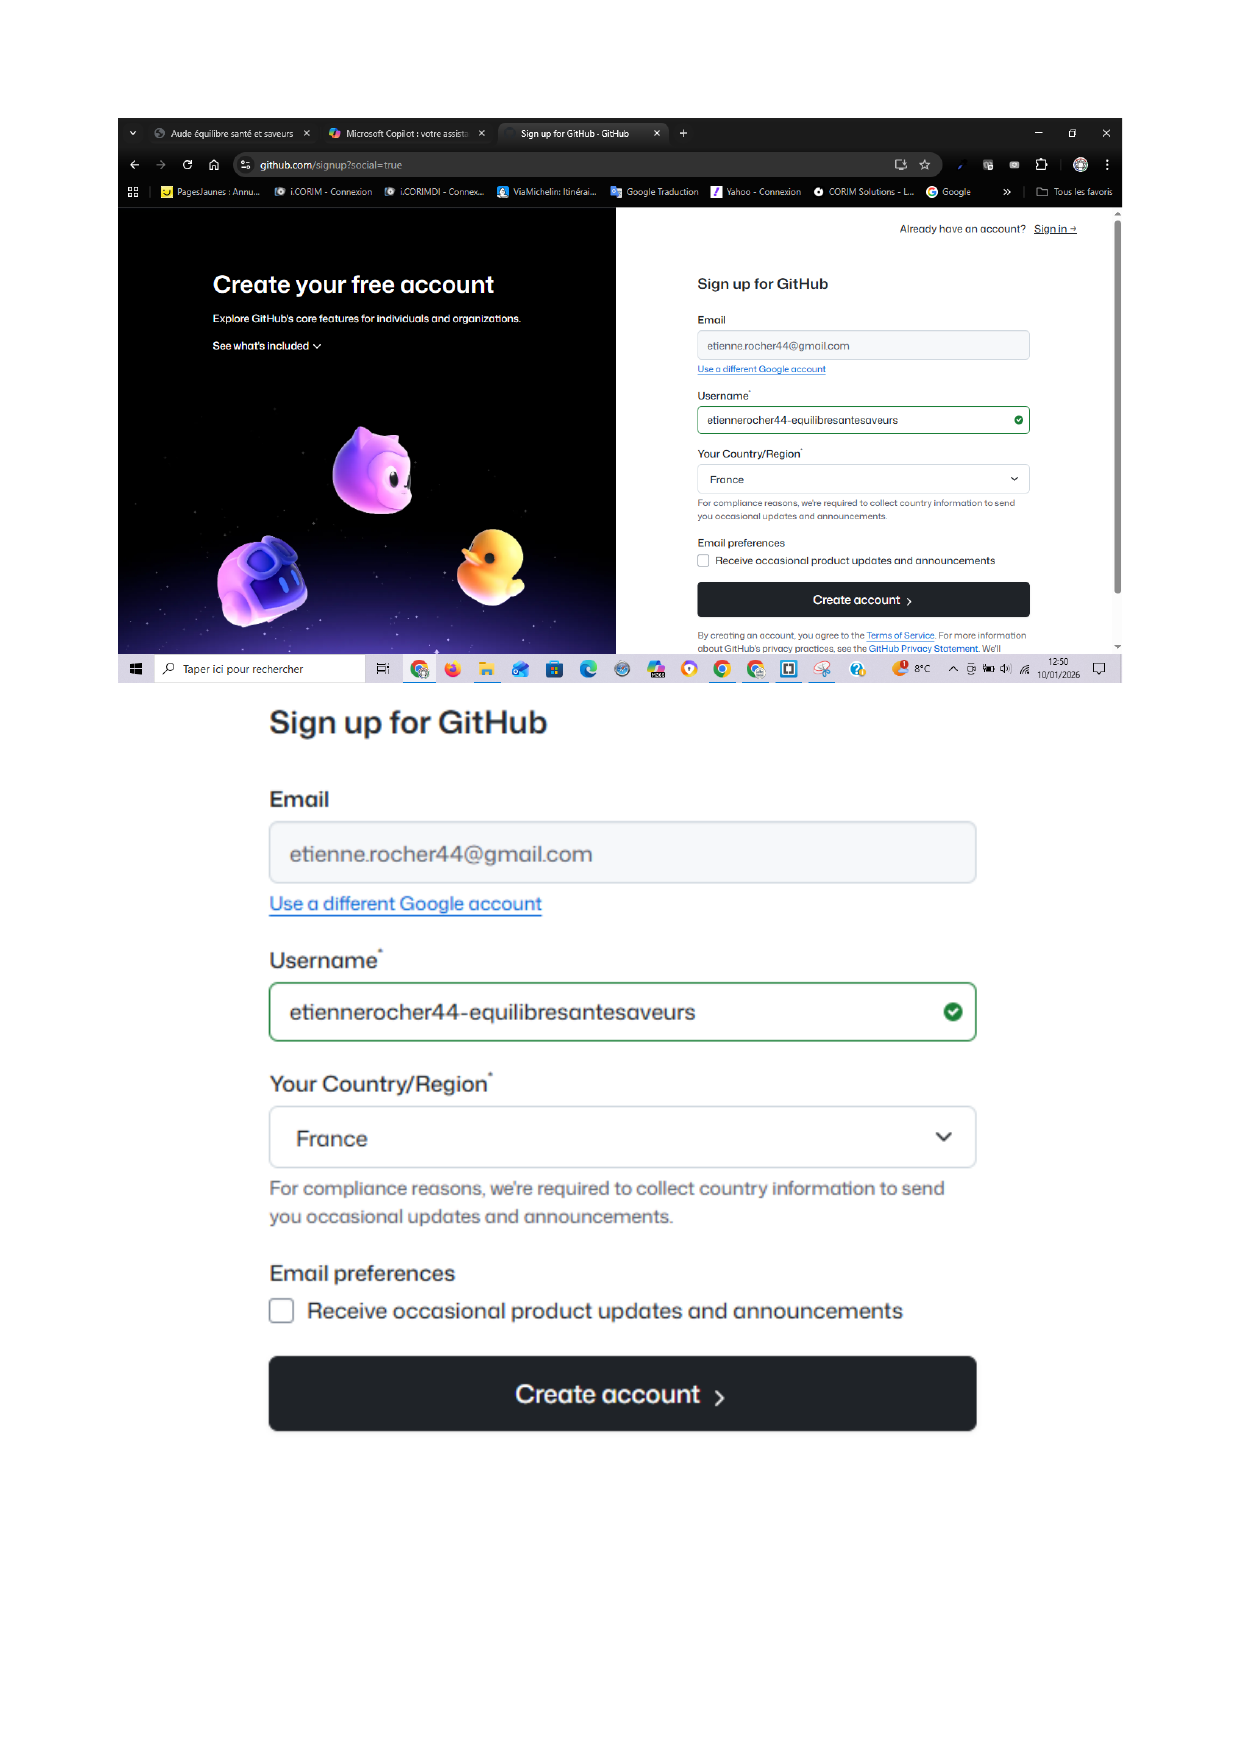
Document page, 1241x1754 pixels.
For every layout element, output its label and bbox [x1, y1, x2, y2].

picture [255, 693, 1013, 1447]
picture [118, 118, 1123, 683]
